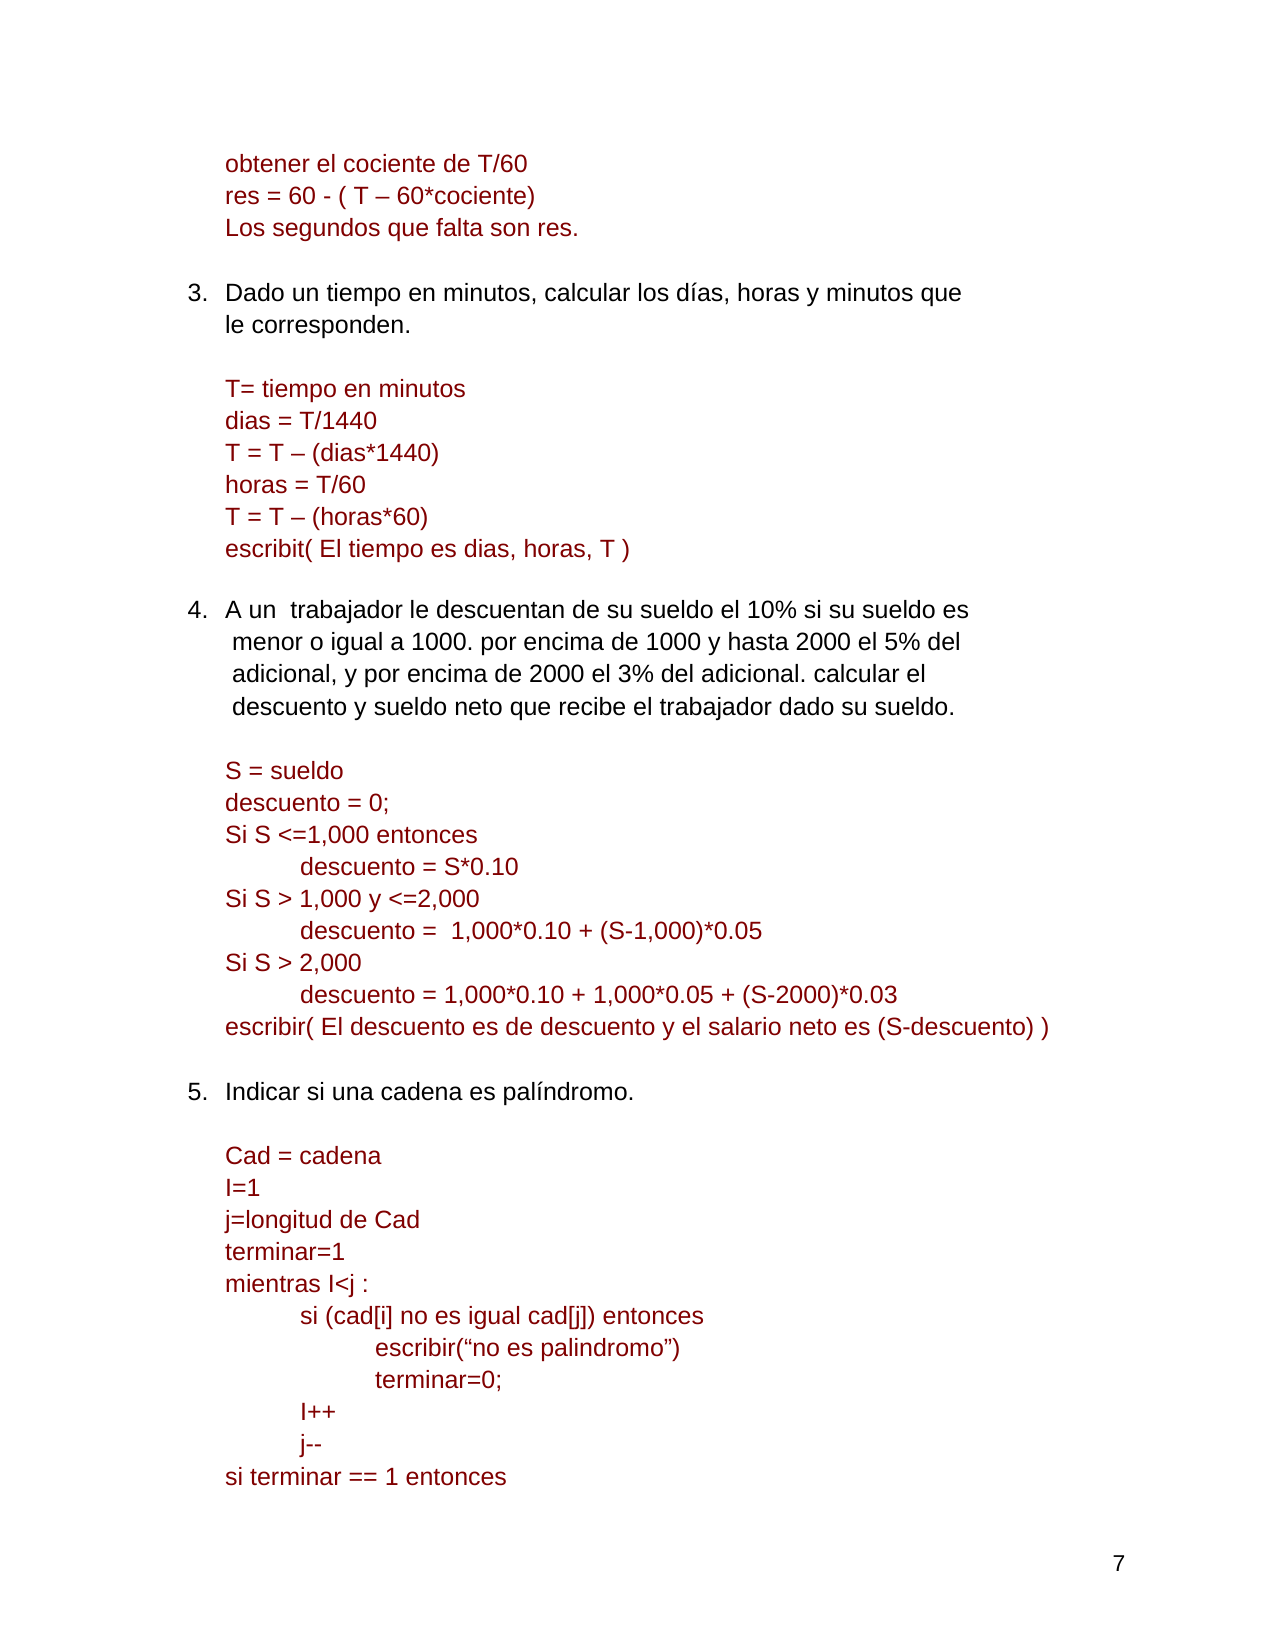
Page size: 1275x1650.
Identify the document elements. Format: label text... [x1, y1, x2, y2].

text descuento = S*0.10 [150, 853, 1125, 881]
text escribir( El descuento es de descuento y el salario neto es (S-descuento) ) [150, 1013, 1125, 1041]
text Si S > 2,000 [150, 949, 1125, 977]
text T = T – (horas*60) [150, 503, 1125, 531]
text j=longitud de Cad [150, 1206, 1125, 1233]
text T = T – (dias*1440) [150, 439, 1125, 467]
text j-- [150, 1430, 1125, 1458]
text obtener el cociente de T/60 [150, 150, 1125, 178]
text terminar=1 [150, 1238, 1125, 1266]
text si (cad[i] no es igual cad[j]) entonces [150, 1302, 1125, 1330]
list A un trabajador le descuentan de su sueldo el 10% si su sueldo es menor o igual a 1000. por encima de 1000 y hasta 2000 el 5% del adicional, y por encima de 2000 el 3% del adicional. calcular el descuento y sueldo neto que recibe el trabajador dado su sueldo. [187, 596, 1125, 720]
text escribir(“no es palindromo”) [150, 1334, 1125, 1362]
text escribit( El tiempo es dias, horas, T ) [150, 535, 1125, 592]
text si terminar == 1 entonces [150, 1462, 1125, 1490]
text descuento = 0; [150, 788, 1125, 816]
text res = 60 - ( T – 60*cociente) [150, 182, 1125, 210]
text dias = T/1440 [150, 407, 1125, 434]
text I++ [150, 1398, 1125, 1426]
text Los segundos que falta son res. [150, 214, 1125, 242]
text descuento = 1,000*0.10 + 1,000*0.05 + (S-2000)*0.03 [150, 981, 1125, 1009]
list Indicar si una cadena es palíndromo. [187, 1077, 1125, 1105]
text mientras I<j : [150, 1270, 1125, 1298]
list Dado un tiempo en minutos, calcular los días, horas y minutos que le corresponden. [187, 278, 1125, 338]
text T= tiempo en minutos [150, 374, 1125, 402]
text descuento = 1,000*0.10 + (S-1,000)*0.05 [150, 917, 1125, 945]
text S = sueldo [150, 756, 1125, 784]
text horas = T/60 [150, 471, 1125, 499]
text Si S > 1,000 y <=2,000 [150, 885, 1125, 913]
text Cad = cadena [150, 1141, 1125, 1169]
text I=1 [150, 1173, 1125, 1201]
text Si S <=1,000 entonces [150, 821, 1125, 848]
text terminar=0; [150, 1366, 1125, 1394]
